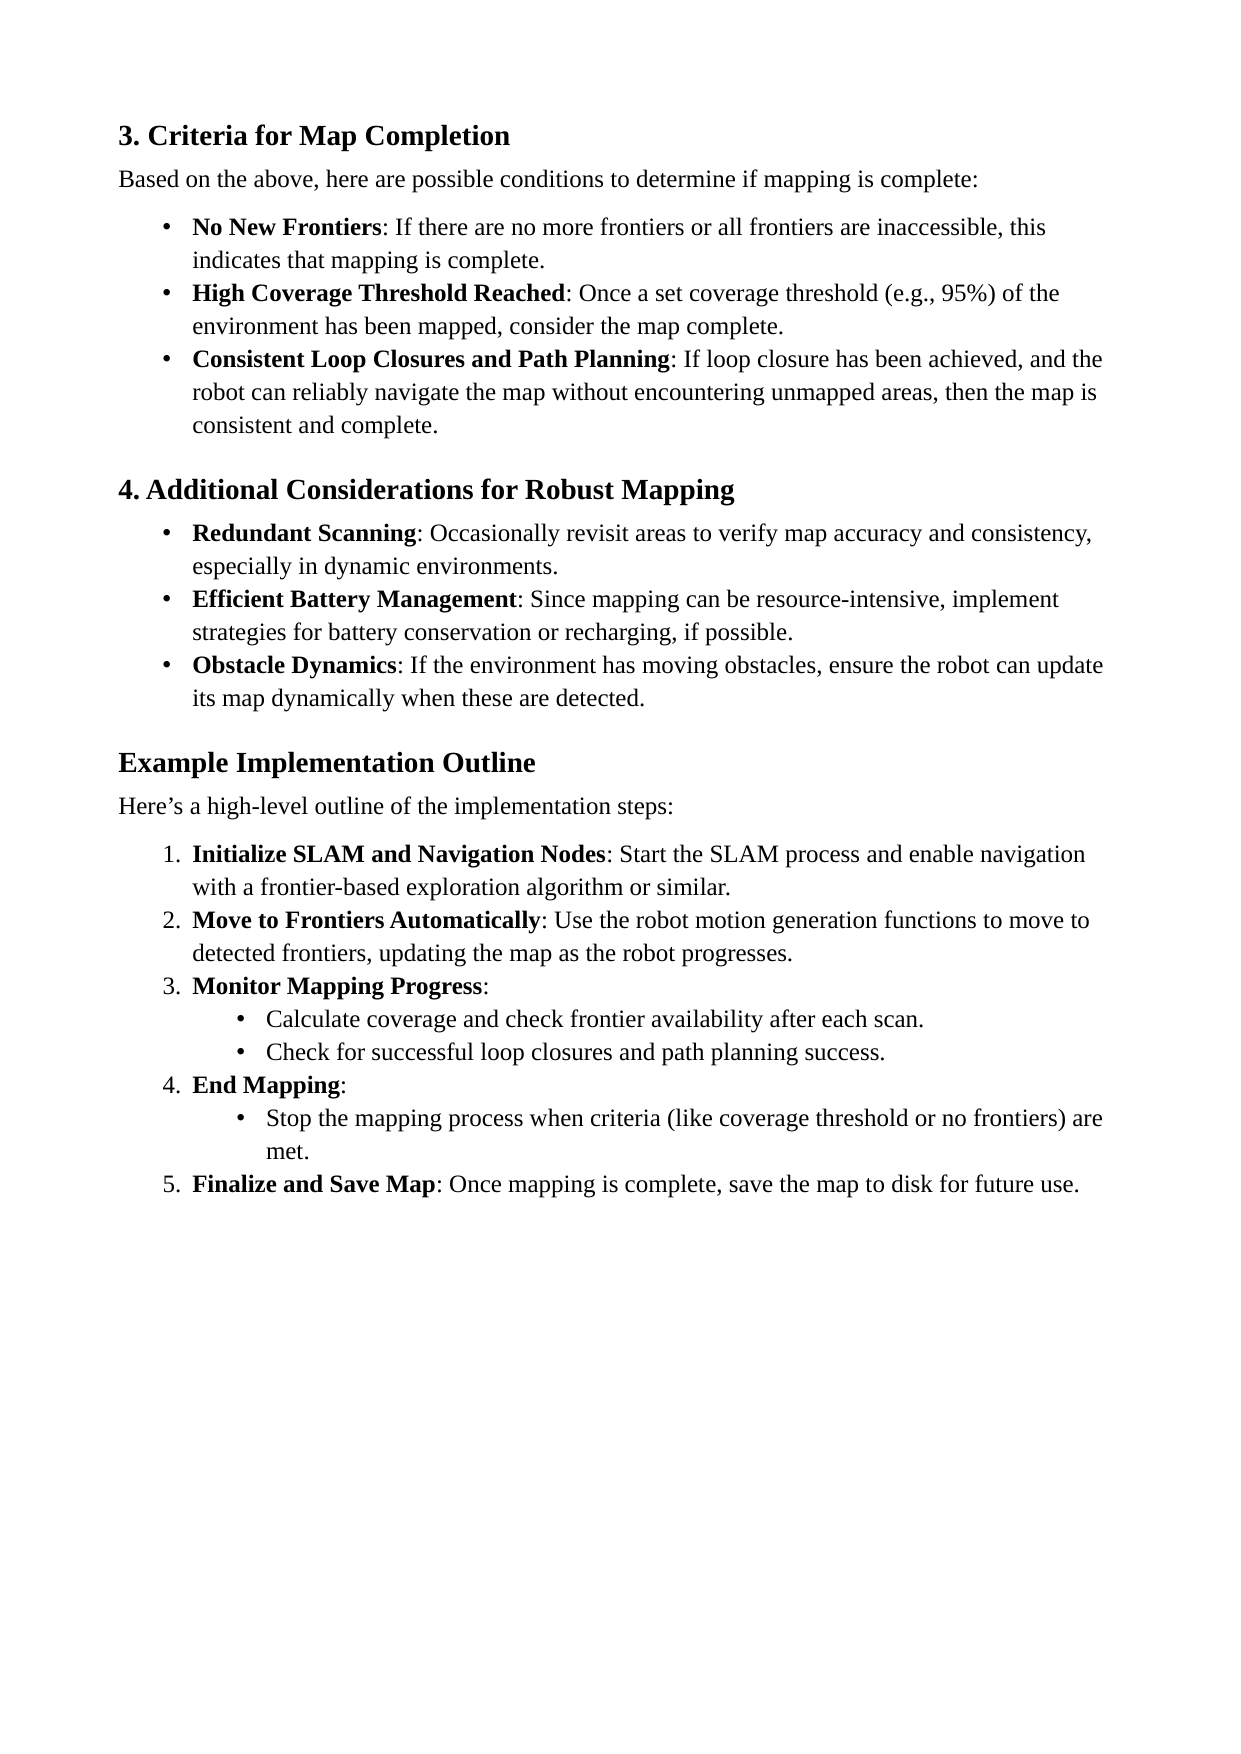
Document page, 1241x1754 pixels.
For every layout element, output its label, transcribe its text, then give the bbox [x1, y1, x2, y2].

list High Coverage Threshold Reached: Once a set coverage threshold (e.g., 95%) of the environment has been mapped, consider the map complete. [162, 278, 1122, 339]
list Consistent Loop Closures and Path Planning: If loop closure has been achieved, and the robot can reliably navigate the map without encountering unmapped areas, then the map is consistent and complete. [162, 344, 1122, 439]
subtitle Example Implementation Outline [118, 745, 1122, 779]
list Move to Frontiers Automatically: Use the robot motion generation functions to move to detected frontiers, updating the map as the robot progresses. [162, 905, 1122, 967]
list Stop the mapping process when criteria (like coverage threshold or no frontiers) are met. [236, 1103, 1122, 1165]
list Redundant Scanning: Occasionally revisit areas to verify map accuracy and consistency, especially in dynamic environments. [162, 518, 1122, 580]
list No New Frontiers: If there are no more frontiers or all frontiers are inaccessible, this indicates that mapping is complete. [162, 212, 1122, 273]
list Initialize SLAM and Navigation Nodes: Start the SLAM process and enable navigation with a frontier-based exploration algorithm or similar. [162, 839, 1122, 901]
list Monitor Mapping Progress: [162, 971, 1122, 1000]
list Calculate coverage and check frontier availability after each scan. [236, 1004, 1122, 1033]
list Obstacle Dynamics: If the environment has moving obstacles, ensure the robot can update its map dynamically when these are detected. [162, 650, 1122, 712]
text Here’s a high-level outline of the implementation steps: [118, 791, 1122, 820]
text Based on the above, here are possible conditions to determine if mapping is complete: [118, 164, 1122, 193]
list Efficient Battery Management: Since mapping can be resource-intensive, implement strategies for battery conservation or recharging, if possible. [162, 584, 1122, 646]
list Finalize and Save Map: Once mapping is complete, save the map to disk for future use. [162, 1169, 1122, 1198]
list End Mapping: [162, 1070, 1122, 1099]
list Check for successful loop closures and path planning success. [236, 1037, 1122, 1066]
subtitle 4. Additional Considerations for Robust Mapping [118, 472, 1122, 506]
subtitle 3. Criteria for Map Completion [118, 118, 1122, 152]
